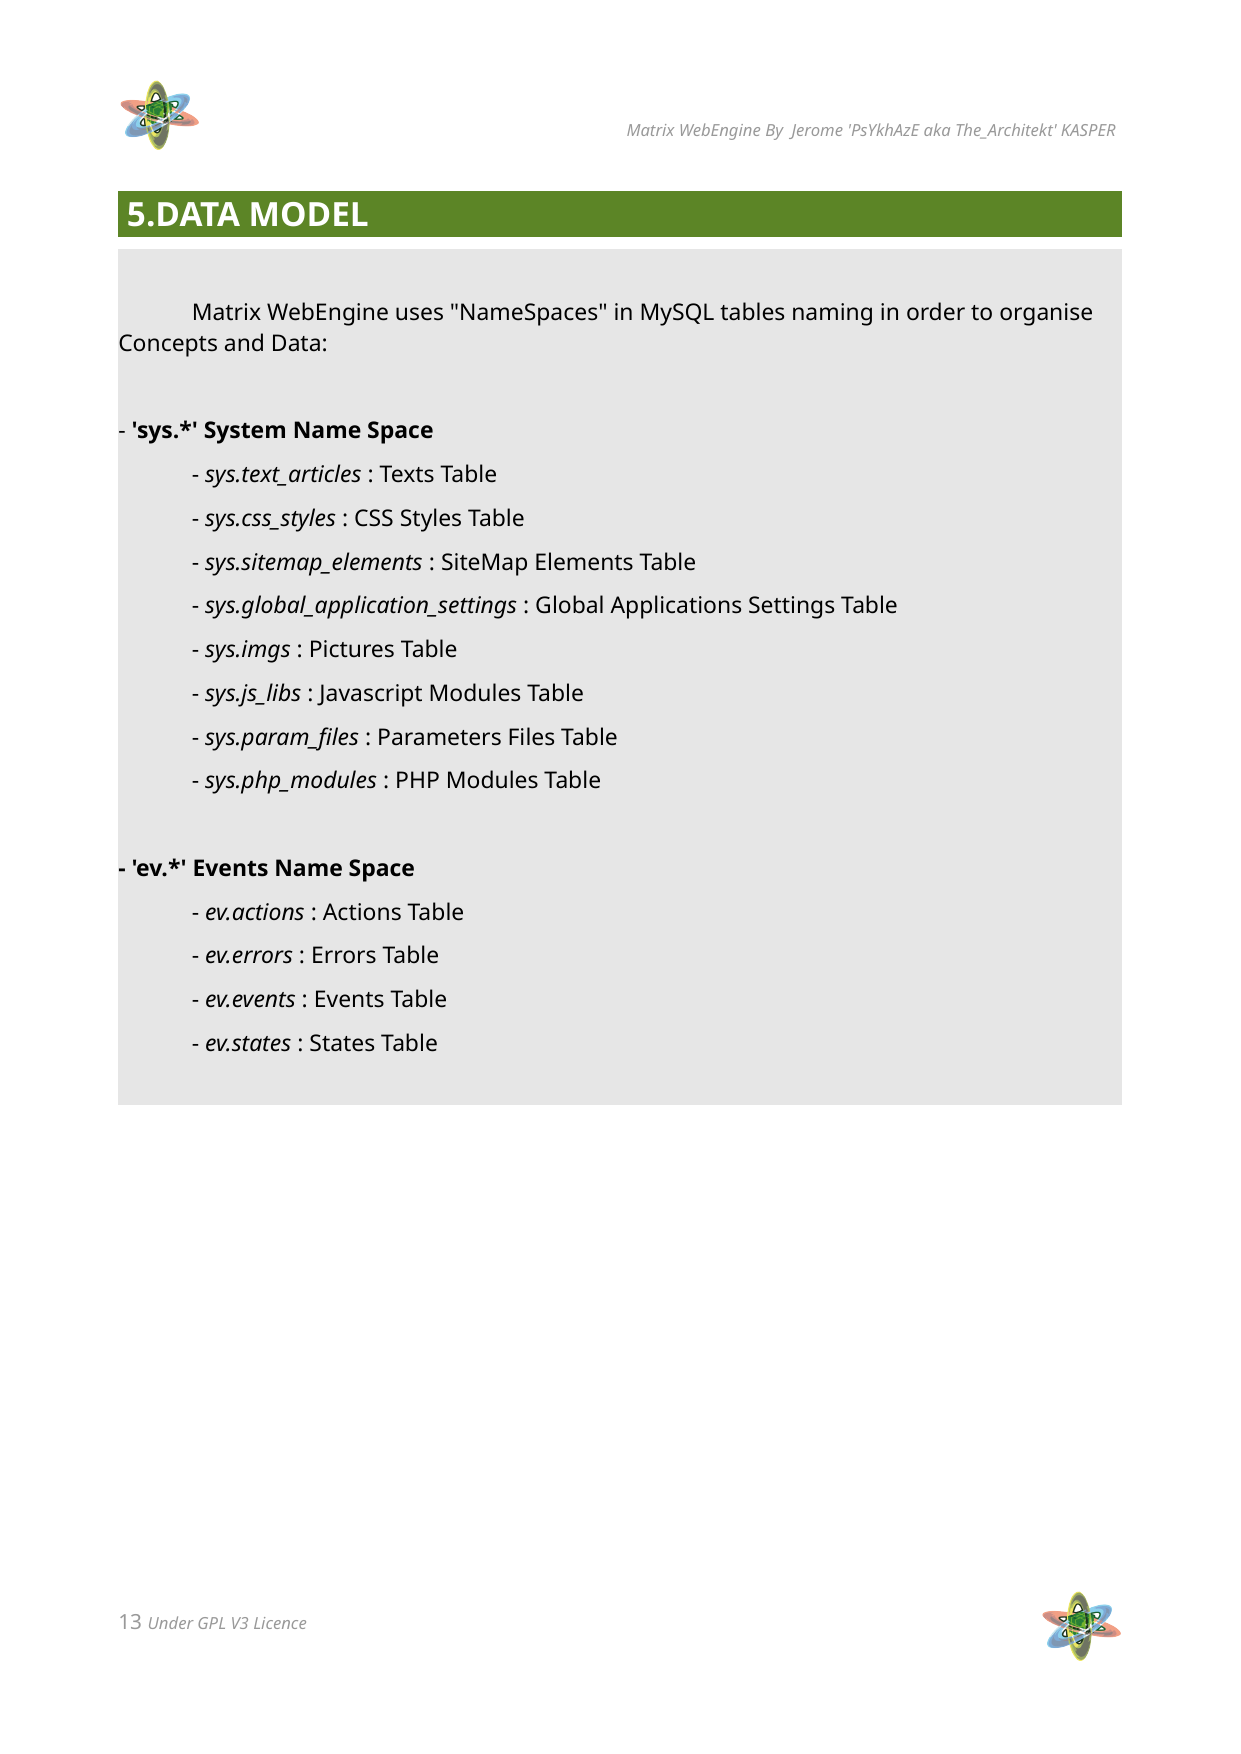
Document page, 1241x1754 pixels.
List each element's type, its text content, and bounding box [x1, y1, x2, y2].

text - sys.text_articles : Texts Table [118, 458, 1122, 489]
text - 'ev.*' Events Name Space [118, 852, 1122, 883]
picture [120, 76, 200, 154]
subtitle 5.DATA MODEL [118, 191, 1122, 237]
text Matrix WebEngine uses "NameSpaces" in MySQL tables naming in order to organise Concepts and Data: [118, 296, 1122, 358]
text - ev.states : States Table [118, 1027, 1122, 1058]
text - sys.imgs : Pictures Table [118, 633, 1122, 664]
text - ev.errors : Errors Table [118, 939, 1122, 971]
text - ev.events : Events Table [118, 983, 1122, 1014]
text - 'sys.*' System Name Space [118, 414, 1122, 446]
text - sys.global_application_settings : Global Applications Settings Table [118, 589, 1122, 621]
text - sys.php_modules : PHP Modules Table [118, 764, 1122, 796]
text - sys.css_styles : CSS Styles Table [118, 502, 1122, 533]
text - sys.sitemap_elements : SiteMap Elements Table [118, 546, 1122, 577]
text - sys.param_files : Parameters Files Table [118, 721, 1122, 752]
text - sys.js_libs : Javascript Modules Table [118, 677, 1122, 708]
picture [1042, 1587, 1122, 1665]
text - ev.actions : Actions Table [118, 896, 1122, 927]
